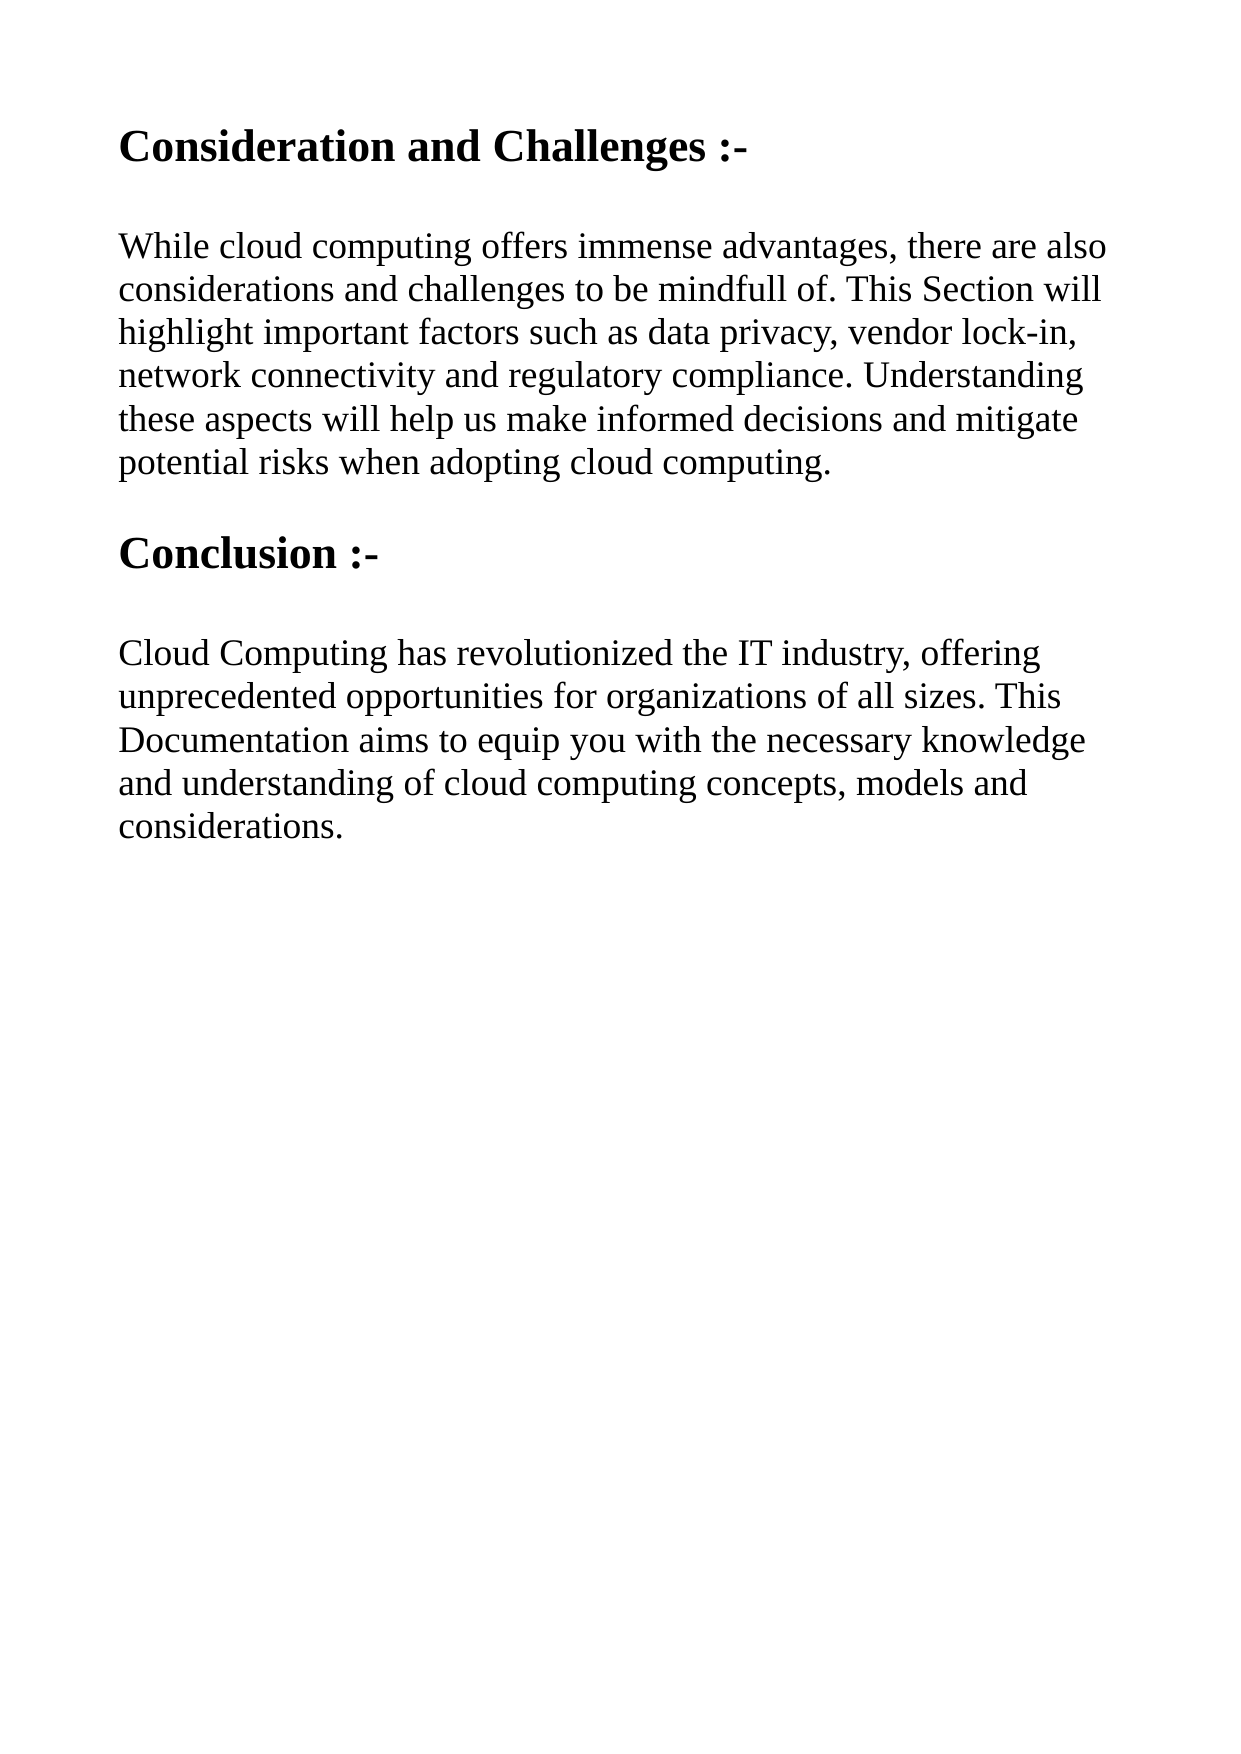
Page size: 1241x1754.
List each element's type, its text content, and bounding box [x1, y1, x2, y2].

text Cloud Computing has revolutionized the IT industry, offering unprecedented opportunities for organizations of all sizes. This Documentation aims to equip you with the necessary knowledge and understanding of cloud computing concepts, models and considerations. [118, 631, 1122, 846]
text Consideration and Challenges :- [118, 118, 1122, 171]
text While cloud computing offers immense advantages, there are also considerations and challenges to be mindfull of. This Section will highlight important factors such as data privacy, vendor lock-in, network connectivity and regulatory compliance. Understanding these aspects will help us make informed decisions and mitigate potential risks when adopting cloud computing. [118, 223, 1122, 482]
text Conclusion :- [118, 525, 1122, 578]
